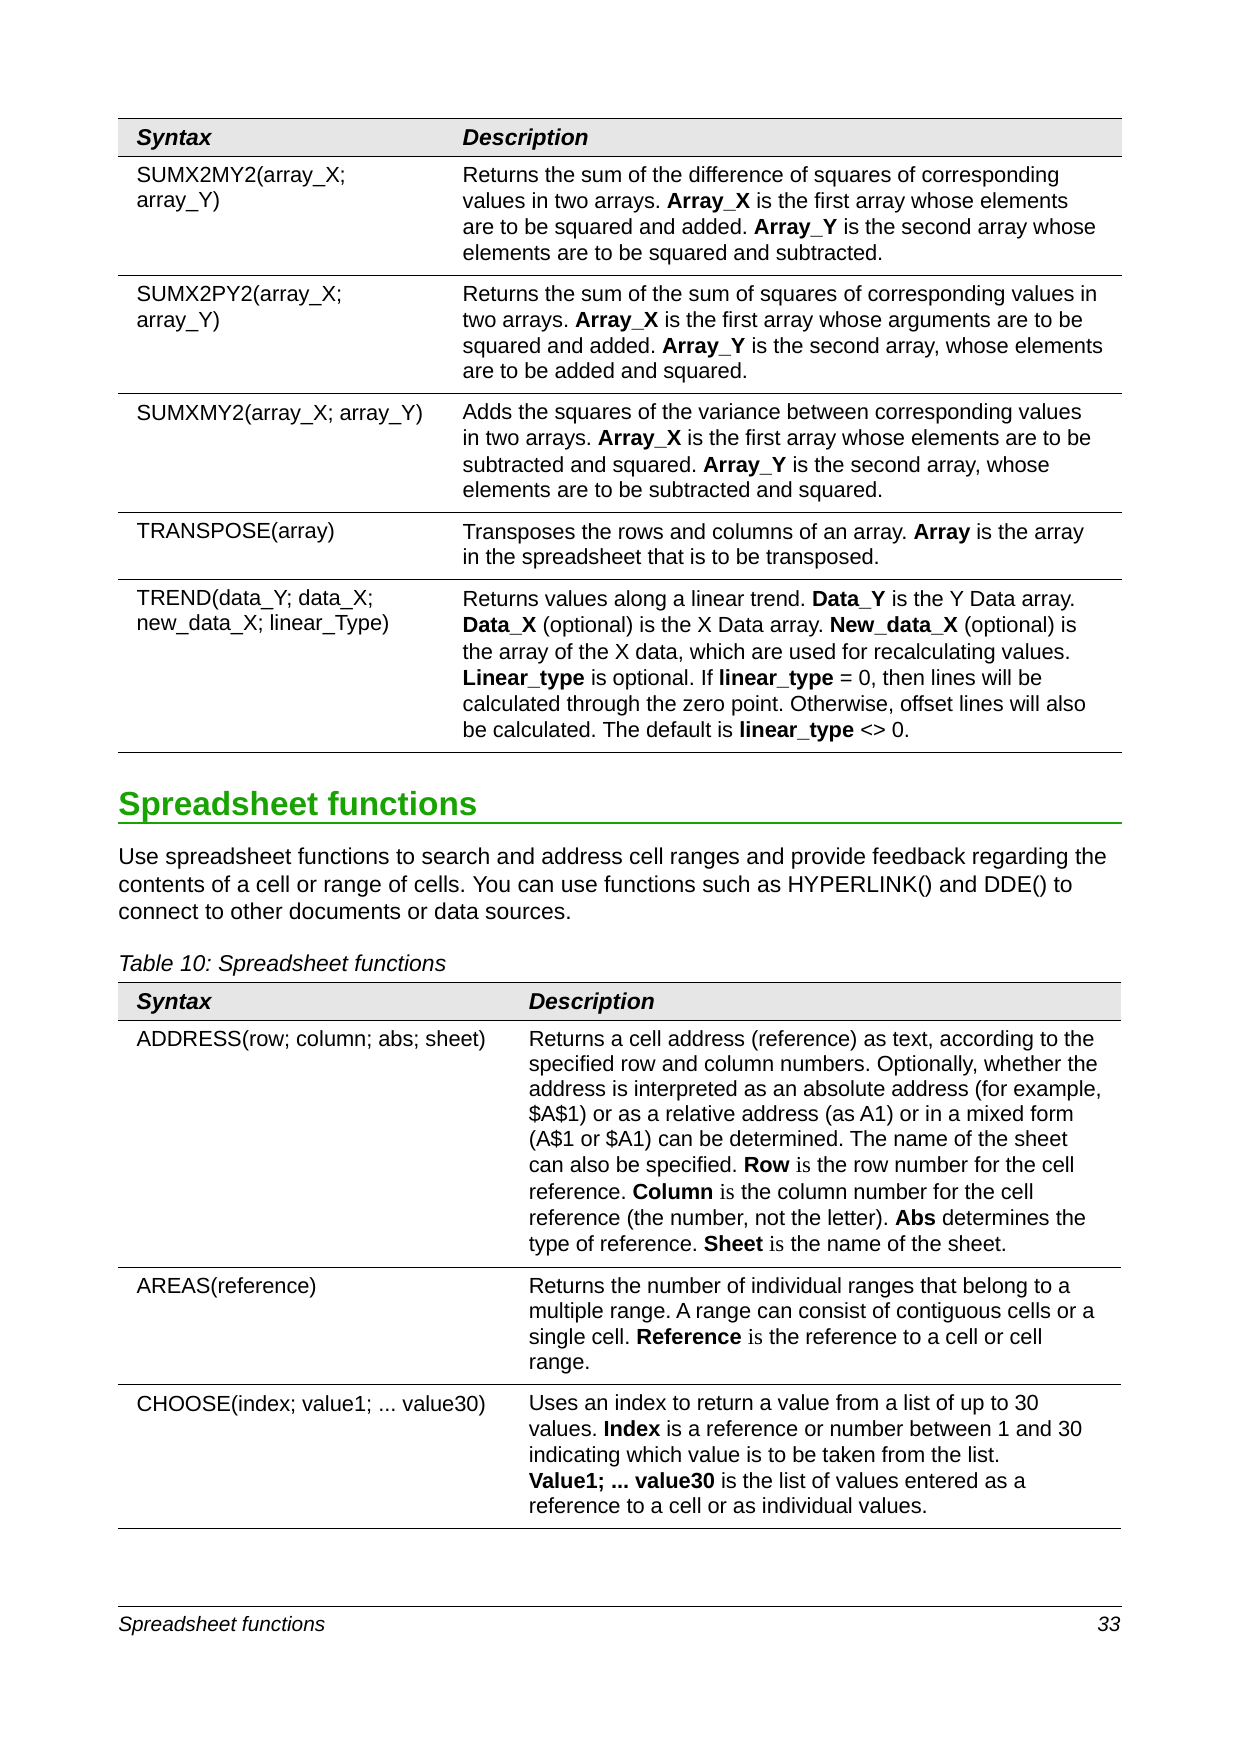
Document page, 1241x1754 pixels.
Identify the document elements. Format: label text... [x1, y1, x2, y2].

table_header Syntax [118, 983, 510, 1020]
table_cell Returns values along a linear trend. Data_Y is the Y Data array. Data_X (optional) is the X Data array. New_data_X (optional) is the array of the X data, which are used for recalculating values. Linear_type is optional. If linear_type = 0, then lines will be calculated through the zero point. Otherwise, offset lines will also be calculated. The default is linear_type <> 0. [444, 580, 1122, 752]
text Use spreadsheet functions to search and address cell ranges and provide feedback regarding the contents of a cell or range of cells. You can use functions such as HYPERLINK() and DDE() to connect to other documents or data sources. [118, 843, 1122, 924]
table_cell SUMX2MY2(array_X; array_Y) [118, 157, 444, 275]
table_cell SUMX2PY2(array_X; array_Y) [118, 276, 444, 393]
table_cell Returns the sum of the sum of squares of corresponding values in two arrays. Array_X is the first array whose arguments are to be squared and added. Array_Y is the second array, whose elements are to be added and squared. [444, 276, 1122, 393]
table_cell CHOOSE(index; value1; ... value30) [118, 1385, 510, 1528]
table_cell Uses an index to return a value from a list of up to 30 values. Index is a reference or number between 1 and 30 indicating which value is to be taken from the list. Value1; ... value30 is the list of values entered as a reference to a cell or as individual values. [510, 1385, 1121, 1528]
subtitle Spreadsheet functions [118, 784, 1122, 822]
table_header Syntax [118, 119, 444, 156]
table_cell TRANSPOSE(array) [118, 513, 444, 579]
table_cell AREAS(reference) [118, 1268, 510, 1384]
table_cell SUMXMY2(array_X; array_Y) [118, 394, 444, 512]
table_cell TREND(data_Y; data_X; new_data_X; linear_Type) [118, 580, 444, 752]
table_cell Returns the number of individual ranges that belong to a multiple range. A range can consist of contiguous cells or a single cell. Reference is the reference to a cell or cell range. [510, 1268, 1121, 1384]
table_cell Transposes the rows and columns of an array. Array is the array in the spreadsheet that is to be transposed. [444, 513, 1122, 579]
table_header Description [510, 983, 1121, 1020]
text Table 10: Spreadsheet functions [118, 949, 1122, 976]
table_cell Returns the sum of the difference of squares of corresponding values in two arrays. Array_X is the first array whose elements are to be squared and added. Array_Y is the second array whose elements are to be squared and subtracted. [444, 157, 1122, 275]
table_cell Returns a cell address (reference) as text, according to the specified row and column numbers. Optionally, whether the address is interpreted as an absolute address (for example, $A$1) or as a relative address (as A1) or in a mixed form (A$1 or $A1) can be determined. The name of the sheet can also be specified. Row is the row number for the cell reference. Column is the column number for the cell reference (the number, not the letter). Abs determines the type of reference. Sheet is the name of the sheet. [510, 1021, 1121, 1267]
table_cell Adds the squares of the variance between corresponding values in two arrays. Array_X is the first array whose elements are to be subtracted and squared. Array_Y is the second array, whose elements are to be subtracted and squared. [444, 394, 1122, 512]
table_header Description [444, 119, 1122, 156]
table_cell ADDRESS(row; column; abs; sheet) [118, 1021, 510, 1267]
